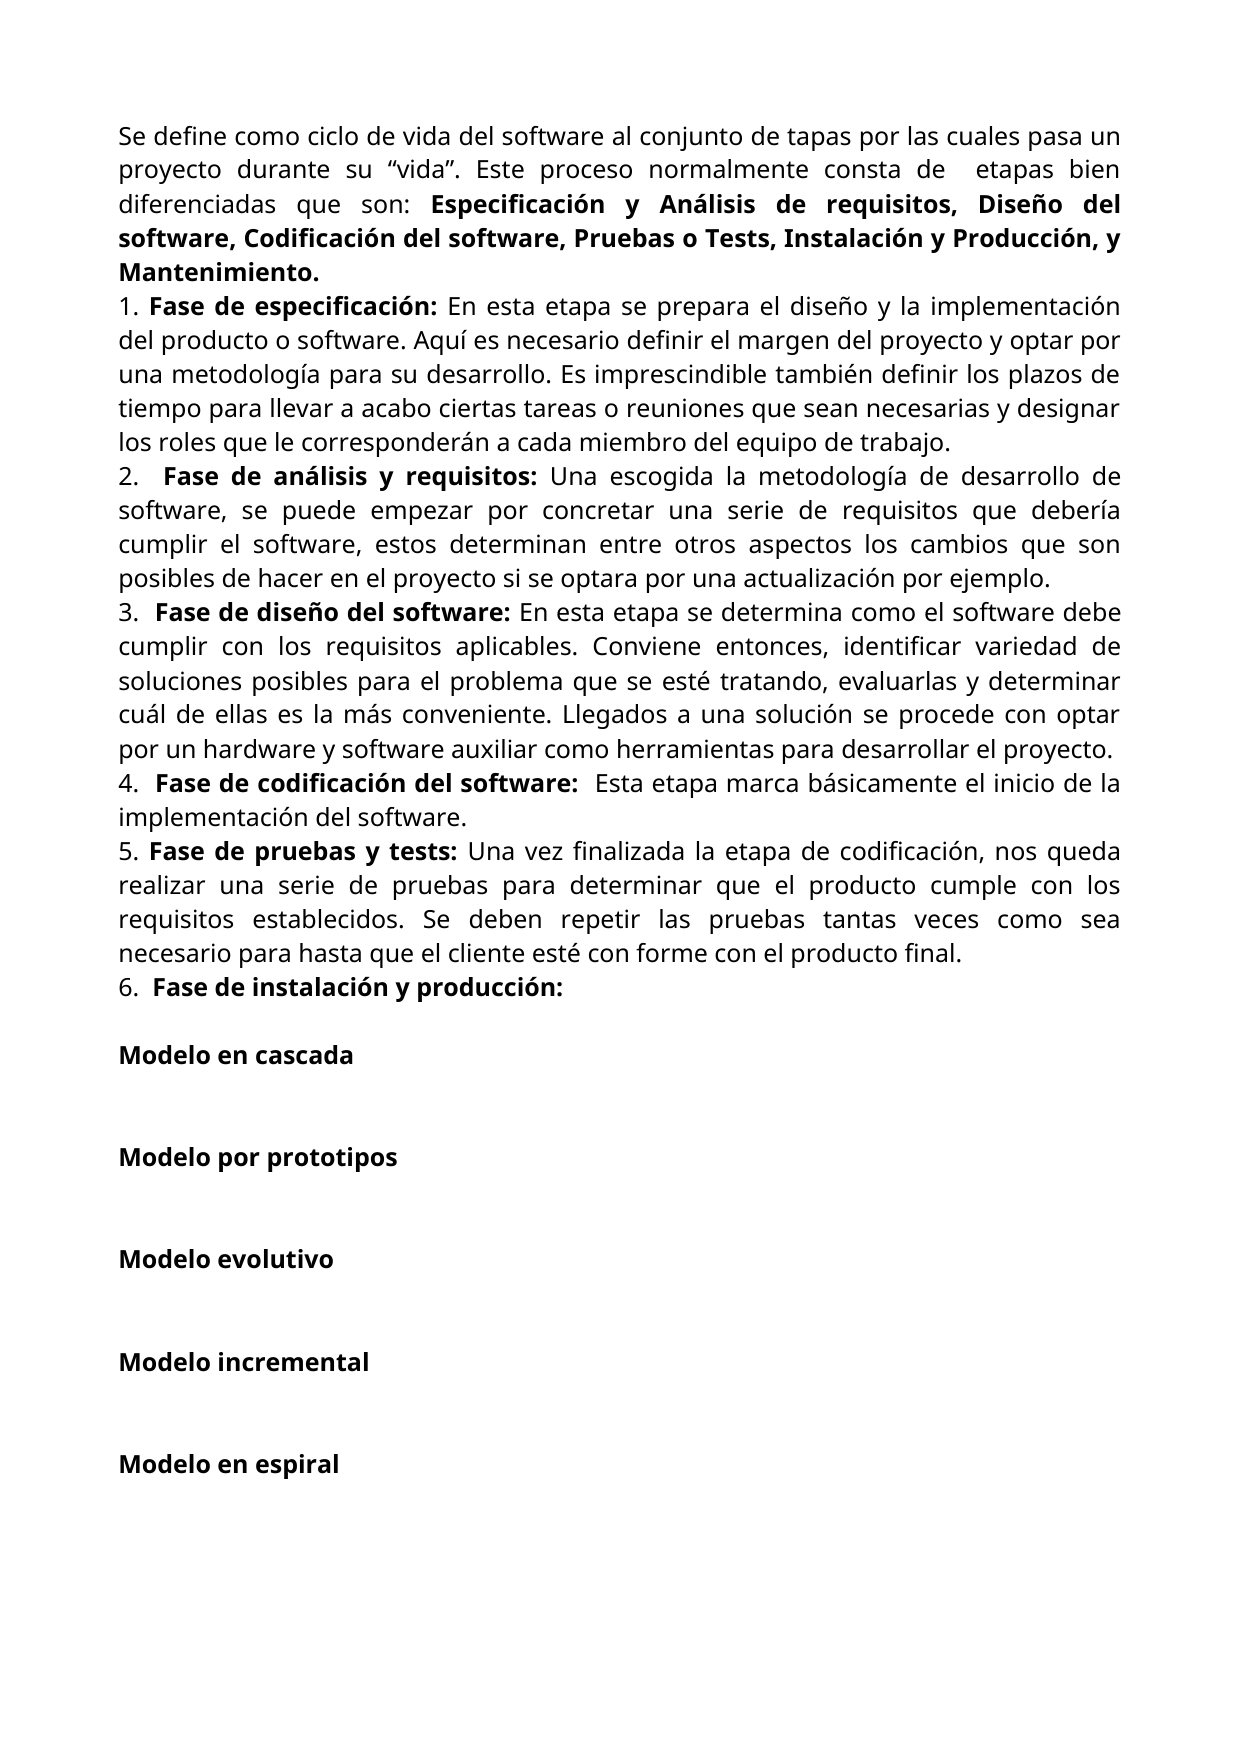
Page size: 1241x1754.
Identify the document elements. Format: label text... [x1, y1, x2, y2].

text 4. Fase de codificación del software: Esta etapa marca básicamente el inicio de la implementación del software. [118, 765, 1122, 833]
text Modelo evolutivo [118, 1242, 1122, 1276]
text Modelo por prototipos [118, 1140, 1122, 1174]
text 2. Fase de análisis y requisitos: Una escogida la metodología de desarrollo de software, se puede empezar por concretar una serie de requisitos que debería cumplir el software, estos determinan entre otros aspectos los cambios que son posibles de hacer en el proyecto si se optara por una actualización por ejemplo. [118, 459, 1122, 595]
text 6. Fase de instalación y producción: [118, 970, 1122, 1004]
text 5. Fase de pruebas y tests: Una vez finalizada la etapa de codificación, nos queda realizar una serie de pruebas para determinar que el producto cumple con los requisitos establecidos. Se deben repetir las pruebas tantas veces como sea necesario para hasta que el cliente esté con forme con el producto final. [118, 833, 1122, 970]
text Modelo en cascada [118, 1038, 1122, 1072]
text Modelo en espiral [118, 1447, 1122, 1481]
text 3. Fase de diseño del software: En esta etapa se determina como el software debe cumplir con los requisitos aplicables. Conviene entonces, identificar variedad de soluciones posibles para el problema que se esté tratando, evaluarlas y determinar cuál de ellas es la más conveniente. Llegados a una solución se procede con optar por un hardware y software auxiliar como herramientas para desarrollar el proyecto. [118, 595, 1122, 765]
text Modelo incremental [118, 1344, 1122, 1378]
text 1. Fase de especificación: En esta etapa se prepara el diseño y la implementación del producto o software. Aquí es necesario definir el margen del proyecto y optar por una metodología para su desarrollo. Es imprescindible también definir los plazos de tiempo para llevar a acabo ciertas tareas o reuniones que sean necesarias y designar los roles que le corresponderán a cada miembro del equipo de trabajo. [118, 288, 1122, 459]
text Se define como ciclo de vida del software al conjunto de tapas por las cuales pasa un proyecto durante su “vida”. Este proceso normalmente consta de etapas bien diferenciadas que son: Especificación y Análisis de requisitos, Diseño del software, Codificación del software, Pruebas o Tests, Instalación y Producción, y Mantenimiento. [118, 118, 1122, 288]
